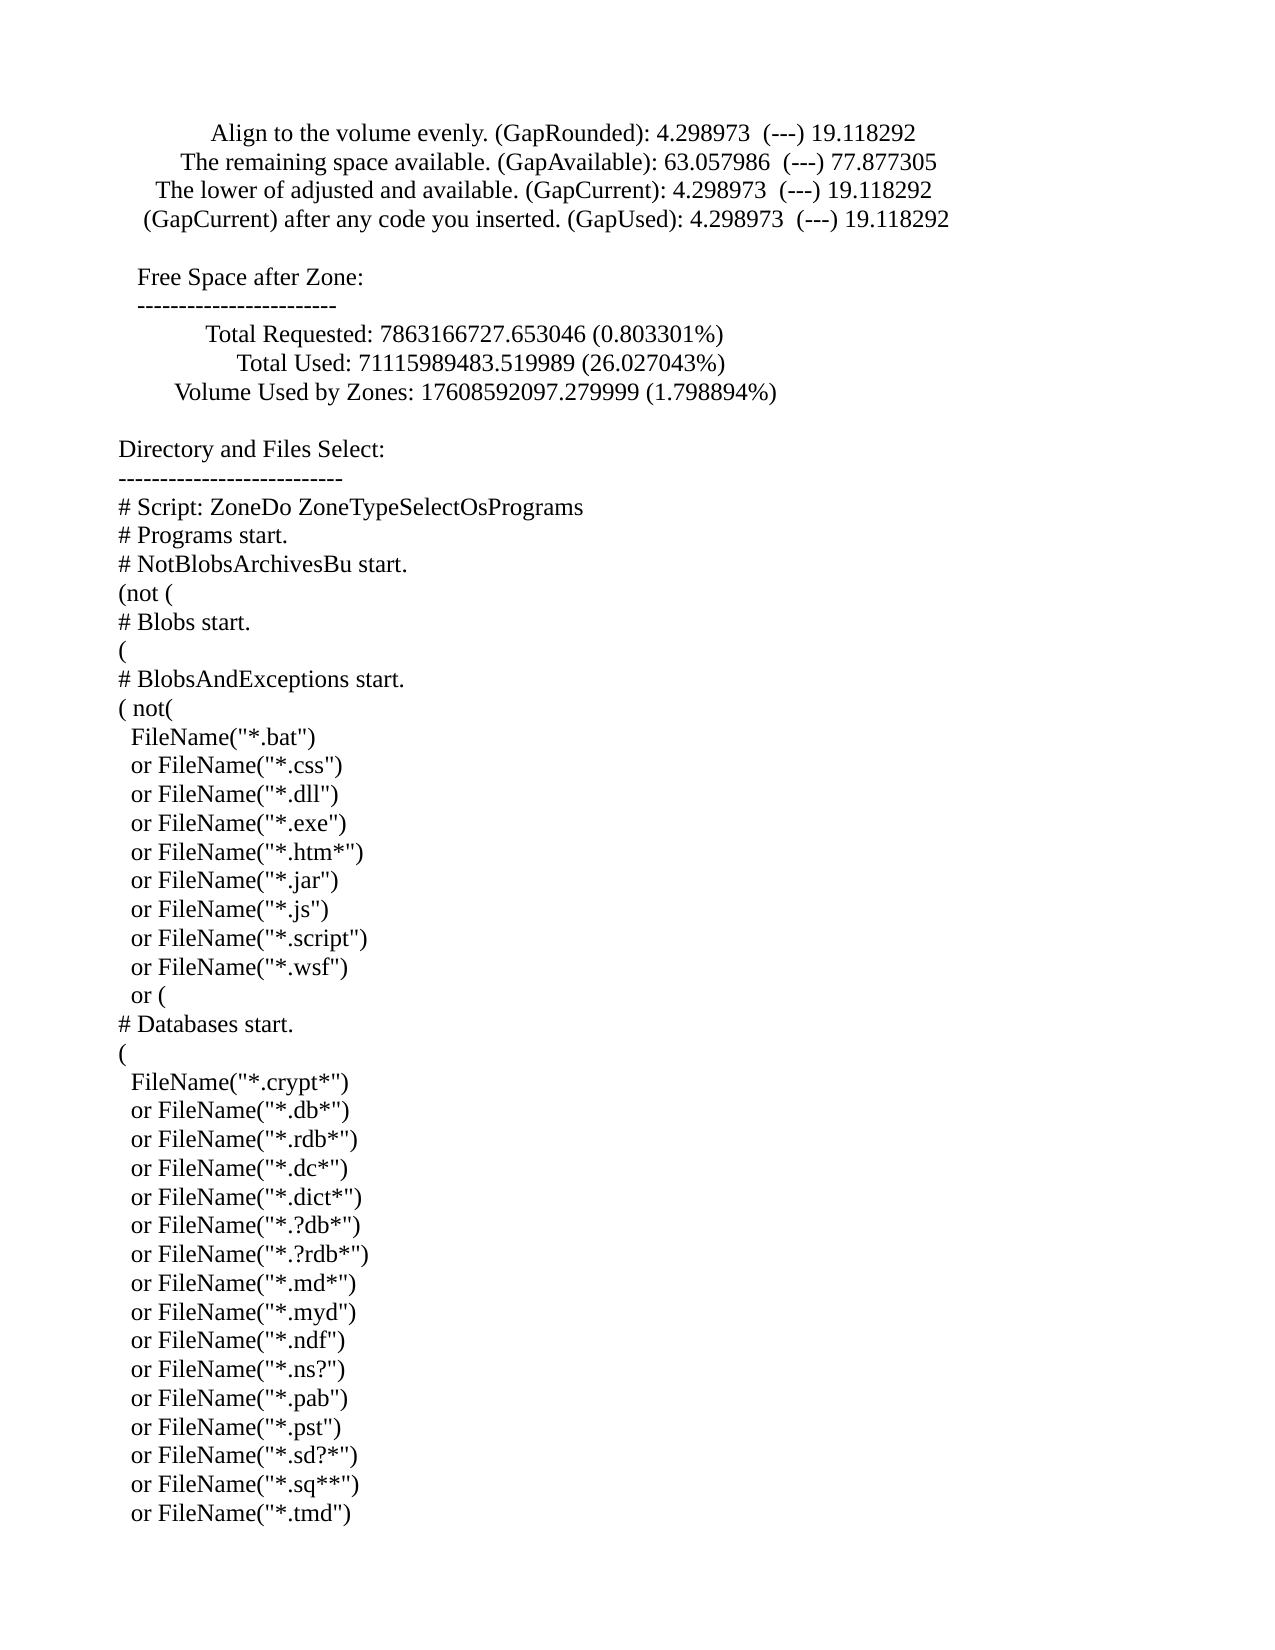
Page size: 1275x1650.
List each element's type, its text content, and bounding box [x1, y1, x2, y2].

text # Blobs start. [118, 607, 1157, 636]
text Total Used: 71115989483.519989 (26.027043%) [118, 348, 1157, 377]
text ------------------------ [118, 291, 1157, 319]
text (not ( [118, 578, 1157, 607]
text or FileName("*.script") [118, 923, 1157, 952]
text or FileName("*.ns?") [118, 1354, 1157, 1383]
text or FileName("*.css") [118, 751, 1157, 779]
text ( [118, 1038, 1157, 1067]
text or FileName("*.js") [118, 894, 1157, 923]
text Directory and Files Select: [118, 434, 1157, 463]
text or FileName("*.sd?*") [118, 1441, 1157, 1469]
text or FileName("*.sq**") [118, 1469, 1157, 1498]
text # Script: ZoneDo ZoneTypeSelectOsPrograms [118, 492, 1157, 521]
text ( not( [118, 693, 1157, 722]
text or FileName("*.?db*") [118, 1211, 1157, 1239]
text or FileName("*.htm*") [118, 837, 1157, 866]
text or FileName("*.?rdb*") [118, 1239, 1157, 1268]
text (GapCurrent) after any code you inserted. (GapUsed): 4.298973 (---) 19.118292 [118, 204, 1157, 233]
text or ( [118, 981, 1157, 1009]
text or FileName("*.dll") [118, 779, 1157, 808]
text or FileName("*.md*") [118, 1268, 1157, 1297]
text or FileName("*.dc*") [118, 1153, 1157, 1182]
text Total Requested: 7863166727.653046 (0.803301%) [118, 319, 1157, 348]
text The remaining space available. (GapAvailable): 63.057986 (---) 77.877305 [118, 147, 1157, 176]
text or FileName("*.pab") [118, 1383, 1157, 1412]
text Free Space after Zone: [118, 262, 1157, 291]
text # Programs start. [118, 521, 1157, 549]
text or FileName("*.dict*") [118, 1182, 1157, 1211]
text --------------------------- [118, 463, 1157, 492]
text Volume Used by Zones: 17608592097.279999 (1.798894%) [118, 377, 1157, 406]
text FileName("*.bat") [118, 722, 1157, 751]
text FileName("*.crypt*") [118, 1067, 1157, 1096]
text Align to the volume evenly. (GapRounded): 4.298973 (---) 19.118292 [118, 118, 1157, 147]
text or FileName("*.jar") [118, 866, 1157, 894]
text ( [118, 636, 1157, 664]
text or FileName("*.tmd") [118, 1498, 1157, 1527]
text The lower of adjusted and available. (GapCurrent): 4.298973 (---) 19.118292 [118, 176, 1157, 204]
text or FileName("*.exe") [118, 808, 1157, 837]
text # NotBlobsArchivesBu start. [118, 549, 1157, 578]
text # BlobsAndExceptions start. [118, 664, 1157, 693]
text or FileName("*.db*") [118, 1096, 1157, 1124]
text or FileName("*.ndf") [118, 1326, 1157, 1354]
text or FileName("*.pst") [118, 1412, 1157, 1441]
text or FileName("*.myd") [118, 1297, 1157, 1326]
text or FileName("*.wsf") [118, 952, 1157, 981]
text or FileName("*.rdb*") [118, 1124, 1157, 1153]
text # Databases start. [118, 1009, 1157, 1038]
